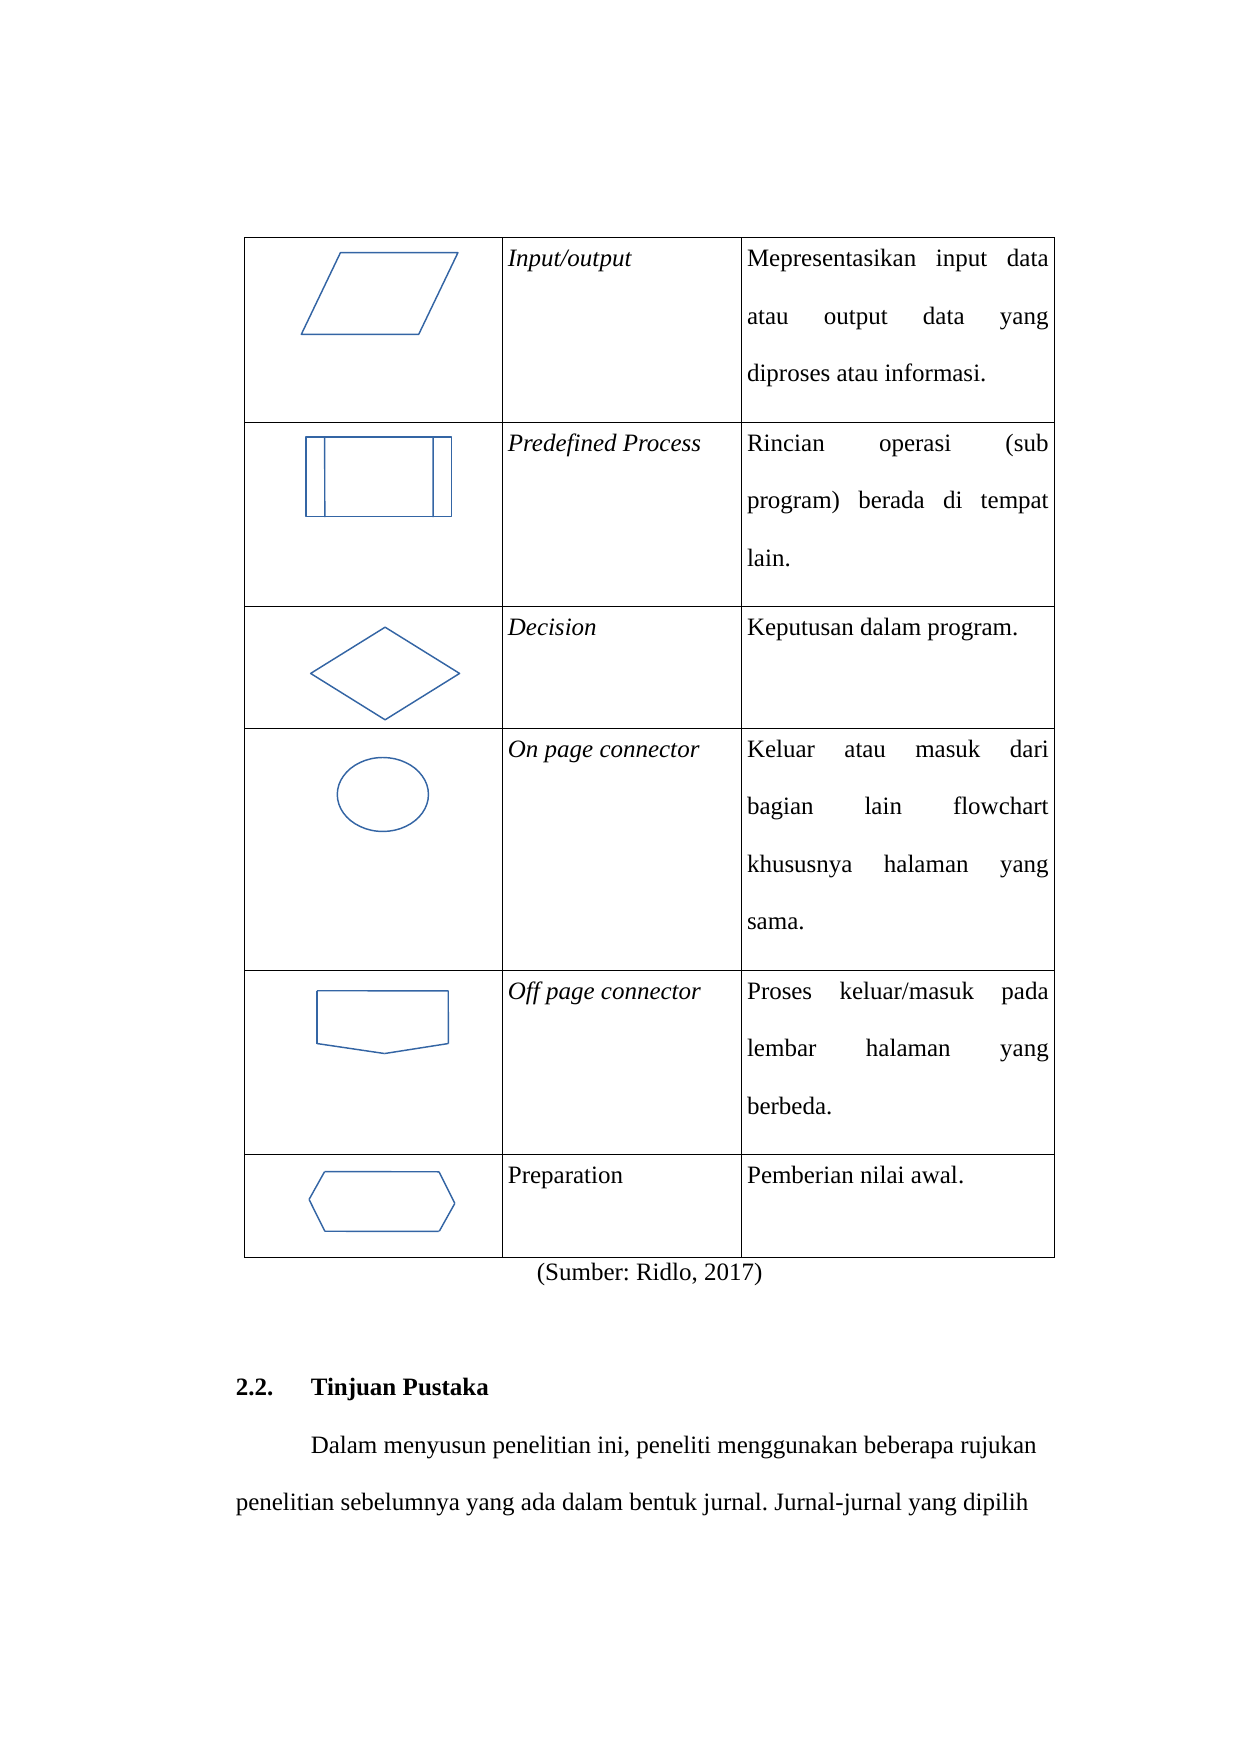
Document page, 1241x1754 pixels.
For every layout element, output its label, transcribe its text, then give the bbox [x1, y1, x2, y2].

table_cell Decision [503, 607, 741, 728]
table_cell Off page connector [503, 971, 741, 1154]
table_cell Predefined Process [503, 423, 741, 606]
table_cell Proses keluar/masuk pada lembar halaman yang berbeda. [742, 971, 1054, 1154]
table_cell Input/output [503, 238, 741, 421]
table_cell Rincian operasi (sub program) berada di tempat lain. [742, 423, 1054, 606]
table_cell [245, 423, 502, 606]
text (Sumber: Ridlo, 2017)⁠ [236, 1257, 1063, 1286]
table_cell Pemberian nilai awal. [742, 1155, 1054, 1257]
table_cell Mepresentasikan input data atau output data yang diproses atau informasi. [742, 238, 1054, 421]
text Dalam menyusun penelitian ini, peneliti menggunakan beberapa rujukan penelitian sebelumnya yang ada dalam bentuk jurnal. Jurnal-jurnal yang dipilih [236, 1430, 1063, 1516]
table_cell [245, 971, 502, 1154]
table_cell [245, 238, 502, 421]
text 2.2. Tinjuan Pustaka [236, 1372, 1063, 1401]
table_cell [245, 729, 502, 969]
table_cell Keluar atau masuk dari bagian lain flowchart khususnya halaman yang sama. [742, 729, 1054, 969]
table_cell On page connector [503, 729, 741, 969]
table_cell Preparation [503, 1155, 741, 1257]
table_cell [245, 607, 502, 728]
table_cell [245, 1155, 502, 1257]
table_cell Keputusan dalam program. [742, 607, 1054, 728]
